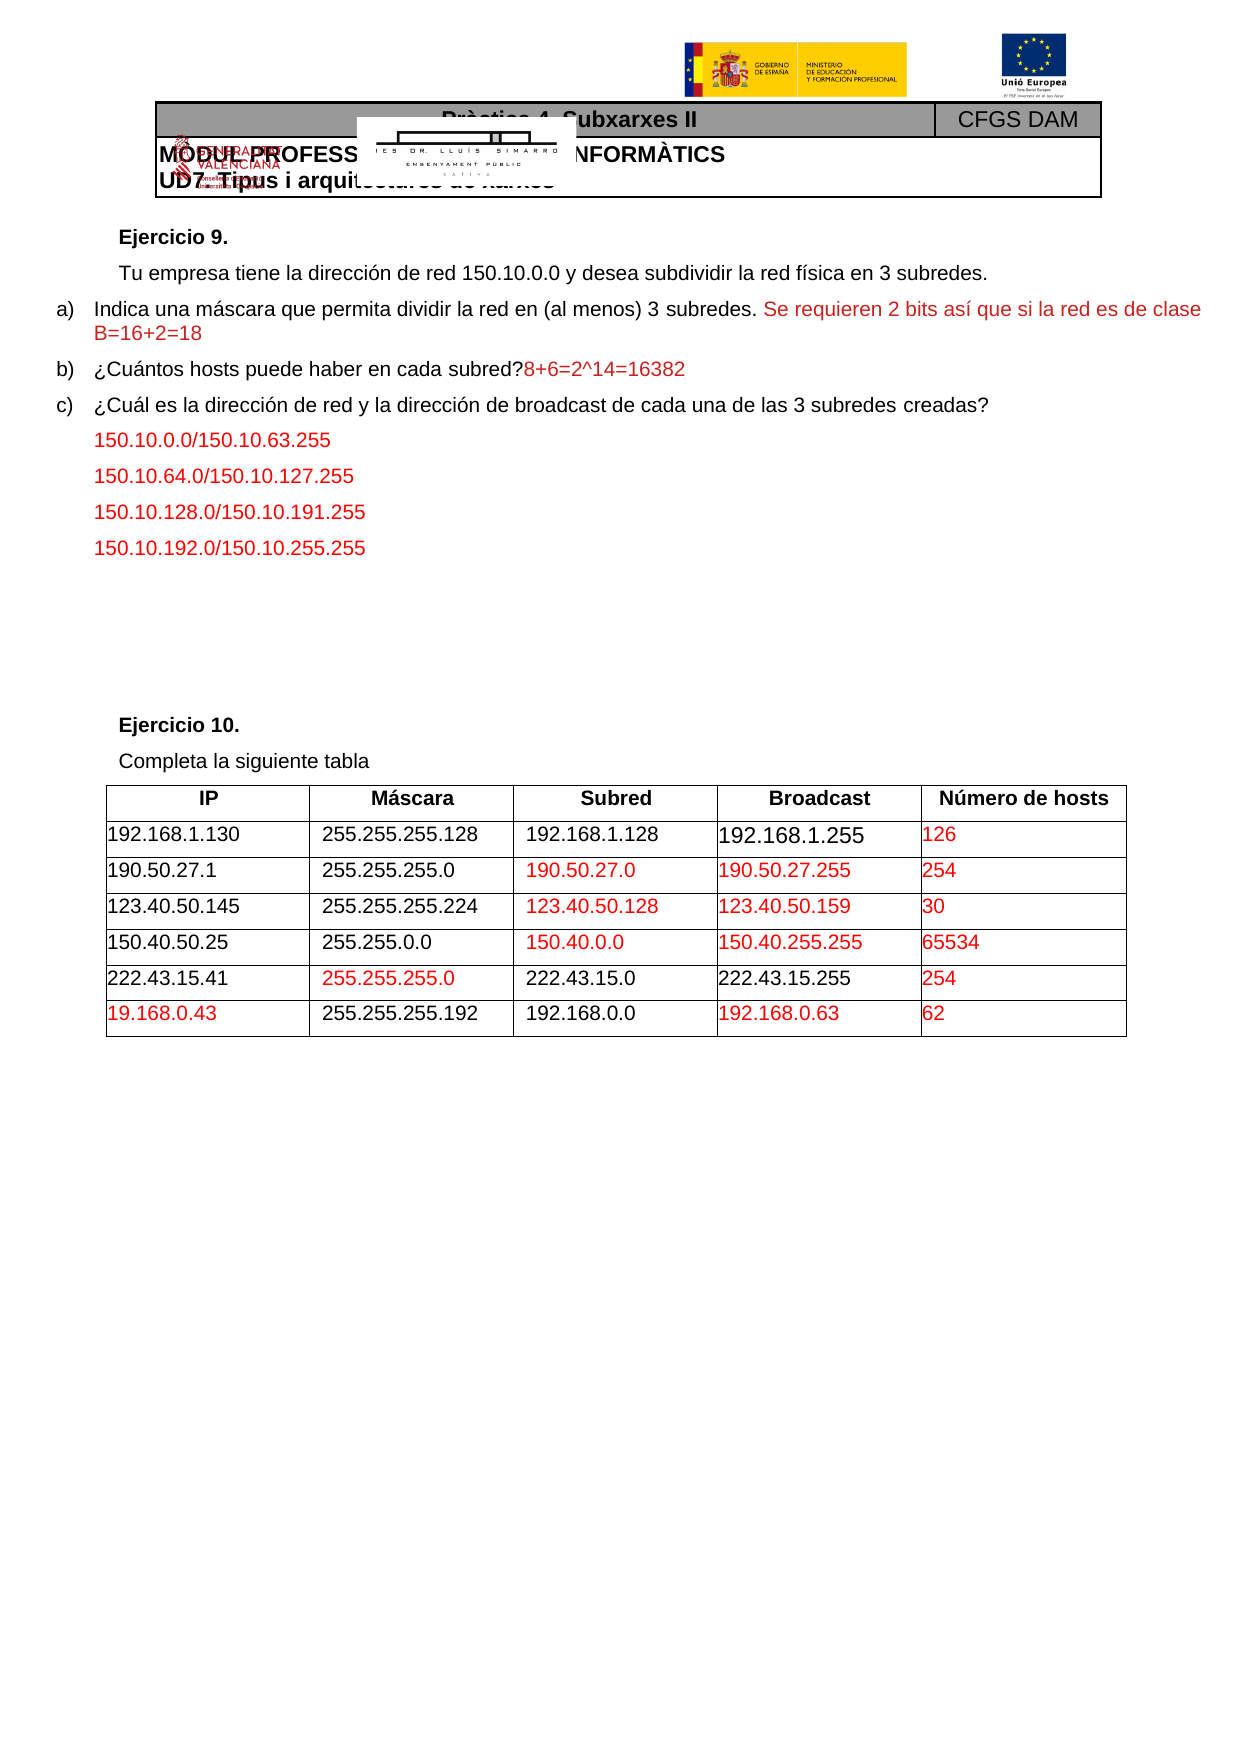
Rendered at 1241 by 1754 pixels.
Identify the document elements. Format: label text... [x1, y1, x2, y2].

table_cell 222.43.15.41 [107, 966, 309, 1000]
table_cell 190.50.27.0 [514, 858, 717, 893]
table_cell 255.255.255.0 [310, 858, 513, 893]
table_header IP [107, 786, 309, 821]
table_cell 30 [922, 894, 1126, 928]
table_cell 65534 [922, 930, 1126, 964]
table_cell 192.168.0.0 [514, 1001, 717, 1036]
text Tu empresa tiene la dirección de red 150.10.0.0 y desea subdividir la red física en 3 subredes. [118, 261, 1211, 285]
list 150.10.192.0/150.10.255.255 [94, 536, 1211, 560]
table_cell 254 [922, 966, 1126, 1000]
table_cell 123.40.50.159 [718, 894, 921, 928]
table_cell 222.43.15.0 [514, 966, 717, 1000]
table_cell 192.168.1.255 [718, 822, 921, 857]
table_cell 190.50.27.255 [718, 858, 921, 893]
table_header Subred [514, 786, 717, 821]
list 150.10.64.0/150.10.127.255 [94, 464, 1211, 488]
table_cell 255.255.255.128 [310, 822, 513, 857]
table_cell 150.40.50.25 [107, 930, 309, 964]
table_cell 19.168.0.43 [107, 1001, 309, 1036]
list 150.10.0.0/150.10.63.255 [94, 428, 1211, 452]
table_header Máscara [310, 786, 513, 821]
table_cell 150.40.0.0 [514, 930, 717, 964]
table_cell 190.50.27.1 [107, 858, 309, 893]
list 150.10.128.0/150.10.191.255 [94, 500, 1211, 524]
table_cell 62 [922, 1001, 1126, 1036]
table_cell 255.255.255.0 [310, 966, 513, 1000]
subtitle Ejercicio 9. [118, 225, 1211, 249]
table_cell 123.40.50.145 [107, 894, 309, 928]
table_cell 255.255.255.192 [310, 1001, 513, 1036]
list ¿Cuál es la dirección de red y la dirección de broadcast de cada una de las 3 subredes creadas? [56, 392, 1211, 416]
table_cell 255.255.0.0 [310, 930, 513, 964]
text Completa la siguiente tabla [118, 749, 1211, 773]
table_cell 123.40.50.128 [514, 894, 717, 928]
list ¿Cuántos hosts puede haber en cada subred?8+6=2^14=16382 [56, 357, 1211, 381]
table_cell 150.40.255.255 [718, 930, 921, 964]
table_header Número de hosts [922, 786, 1126, 821]
list Indica una máscara que permita dividir la red en (al menos) 3 subredes. Se requieren 2 bits así que si la red es de clase B=16+2=18 [56, 297, 1211, 344]
subtitle Ejercicio 10. [118, 713, 1211, 737]
table_cell 126 [922, 822, 1126, 857]
table_header Broadcast [718, 786, 921, 821]
table_cell 255.255.255.224 [310, 894, 513, 928]
table_cell 192.168.1.128 [514, 822, 717, 857]
table_cell 254 [922, 858, 1126, 893]
table_cell 192.168.0.63 [718, 1001, 921, 1036]
table_cell 222.43.15.255 [718, 966, 921, 1000]
table_cell 192.168.1.130 [107, 822, 309, 857]
